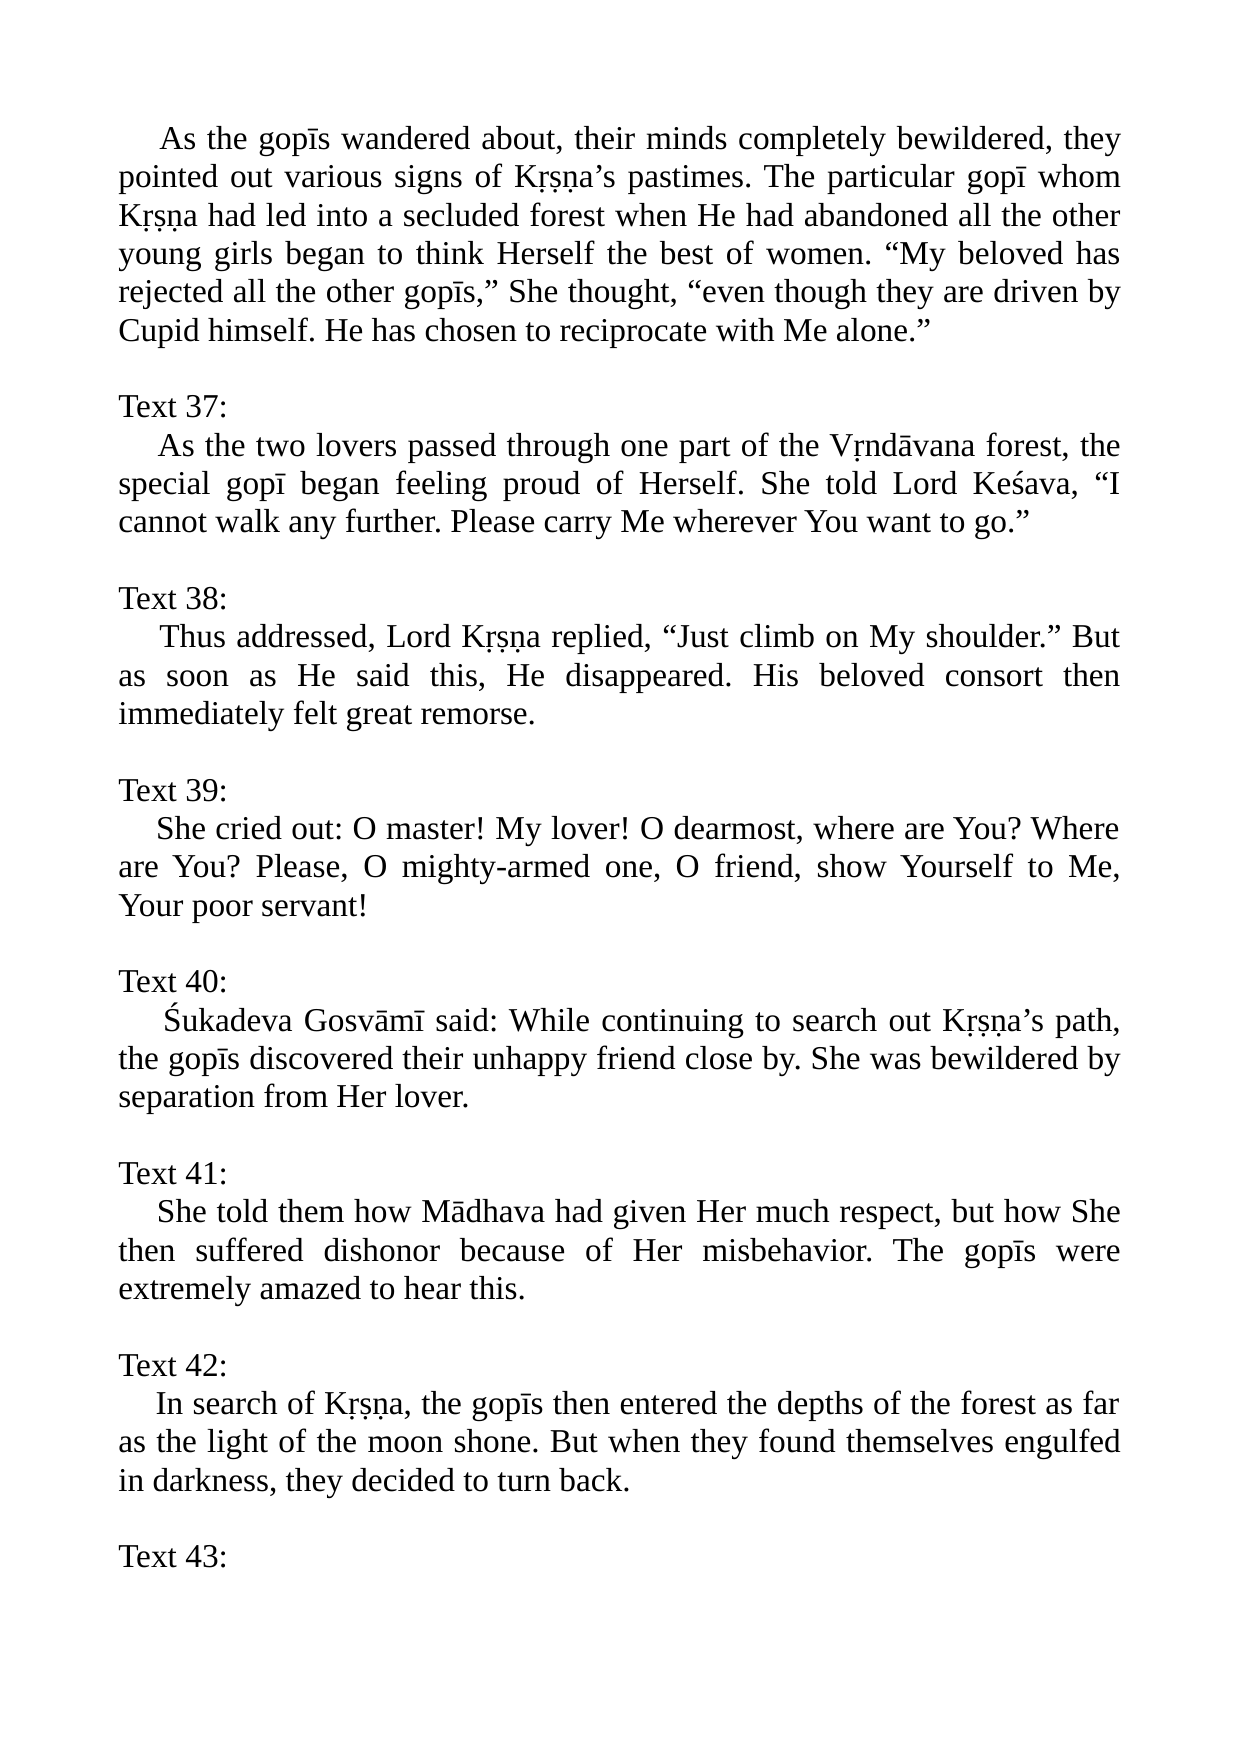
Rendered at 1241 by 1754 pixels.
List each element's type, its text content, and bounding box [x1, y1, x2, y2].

text As the two lovers passed through one part of the Vṛndāvana forest, the special gopī began feeling proud of Herself. She told Lord Keśava, “I cannot walk any further. Please carry Me wherever You want to go.” [118, 425, 1122, 540]
text Śukadeva Gosvāmī said: While continuing to search out Kṛṣṇa’s path, the gopīs discovered their unhappy friend close by. She was bewildered by separation from Her lover. [118, 1000, 1122, 1115]
text Text 37: [118, 386, 1122, 425]
text Text 41: [118, 1153, 1122, 1191]
text She told them how Mādhava had given Her much respect, but how She then suffered dishonor because of Her misbehavior. The gopīs were extremely amazed to hear this. [118, 1191, 1122, 1306]
text Text 38: [118, 578, 1122, 616]
text As the gopīs wandered about, their minds completely bewildered, they pointed out various signs of Kṛṣṇa’s pastimes. The particular gopī whom Kṛṣṇa had led into a secluded forest when He had abandoned all the other young girls began to think Herself the best of women. “My beloved has rejected all the other gopīs,” She thought, “even though they are driven by Cupid himself. He has chosen to reciprocate with Me alone.” [118, 118, 1122, 348]
text In search of Kṛṣṇa, the gopīs then entered the depths of the forest as far as the light of the moon shone. But when they found themselves engulfed in darkness, they decided to turn back. [118, 1383, 1122, 1498]
text Text 39: [118, 770, 1122, 808]
text Text 42: [118, 1345, 1122, 1383]
text Thus addressed, Lord Kṛṣṇa replied, “Just climb on My shoulder.” But as soon as He said this, He disappeared. His beloved consort then immediately felt great remorse. [118, 616, 1122, 731]
text Text 40: [118, 961, 1122, 1000]
text Text 43: [118, 1536, 1122, 1575]
text She cried out: O master! My lover! O dearmost, where are You? Where are You? Please, O mighty-armed one, O friend, show Yourself to Me, Your poor servant! [118, 808, 1122, 923]
